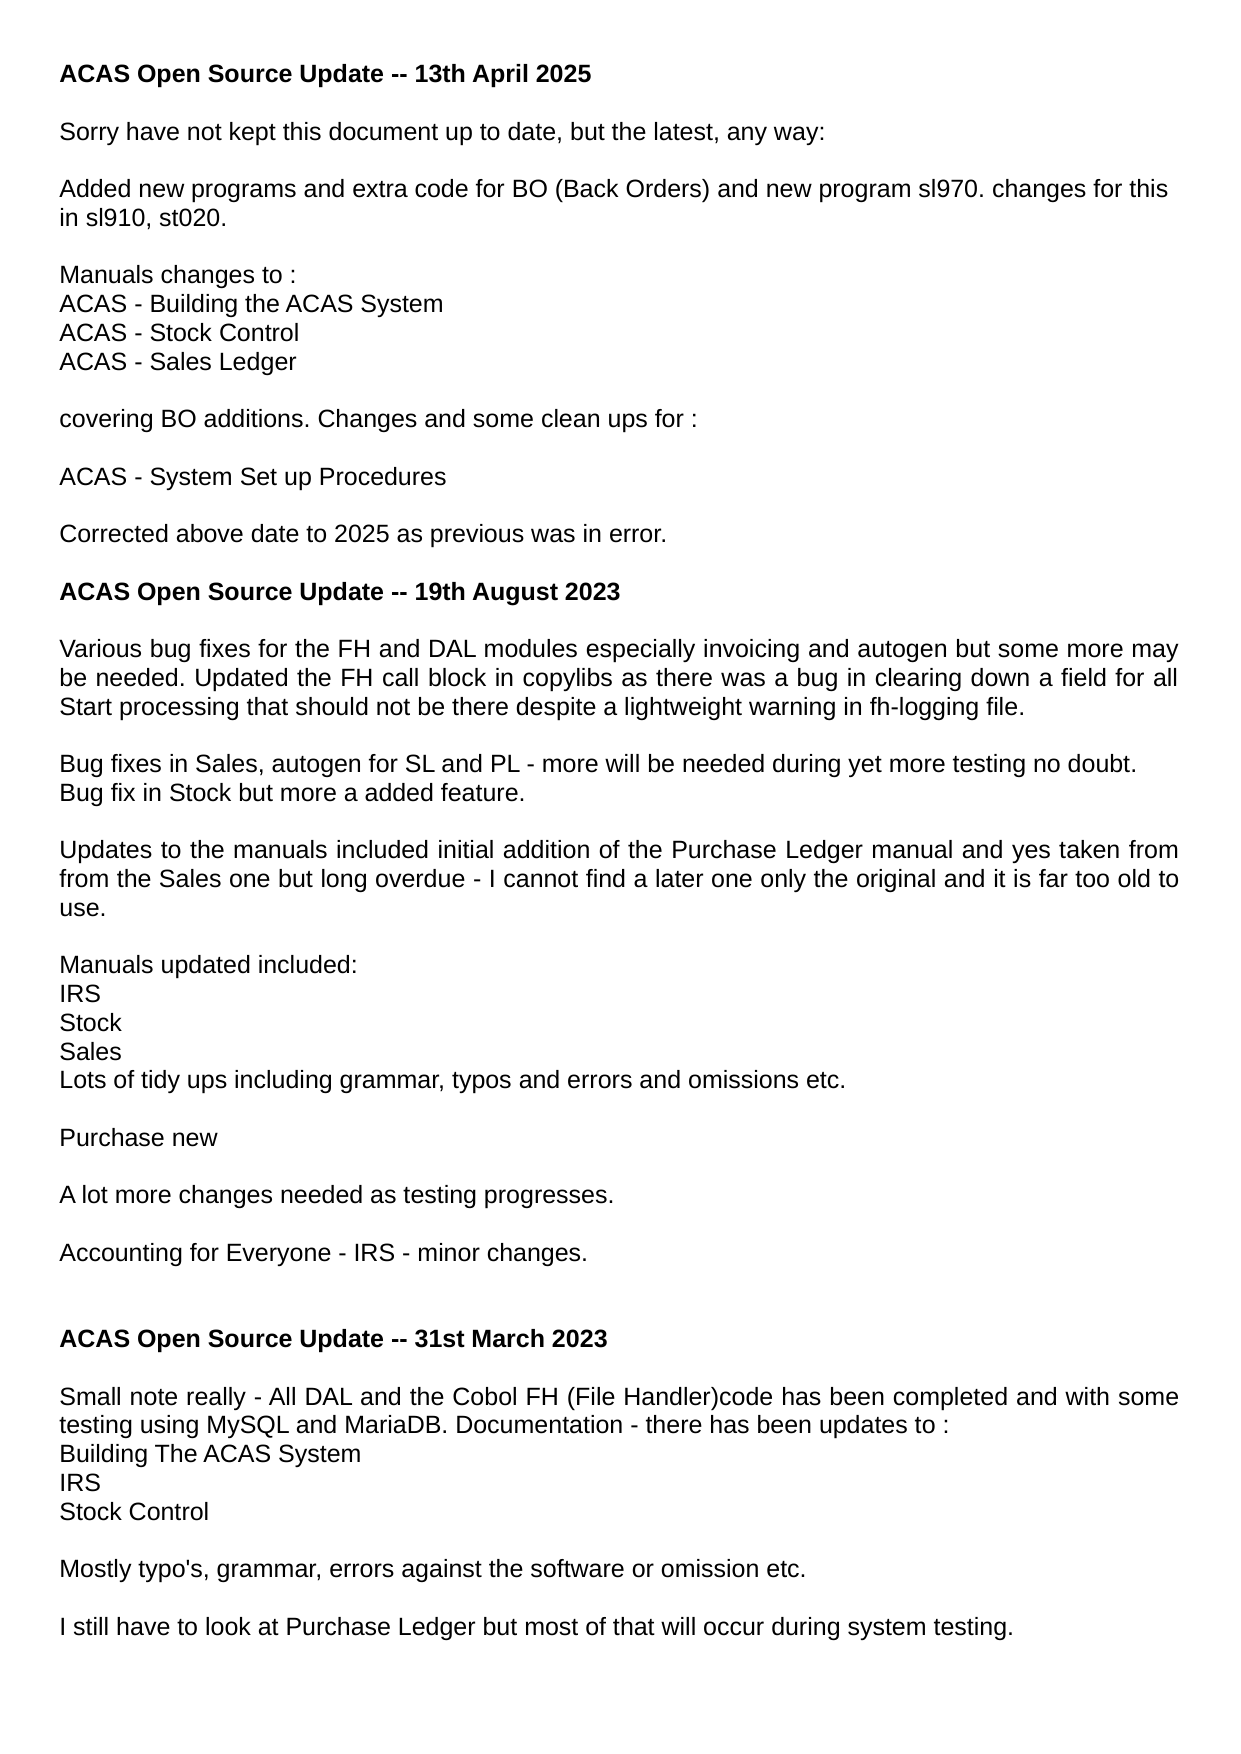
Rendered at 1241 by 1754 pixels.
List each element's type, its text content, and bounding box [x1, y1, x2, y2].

text Updates to the manuals included initial addition of the Purchase Ledger manual and yes taken from from the Sales one but long overdue - I cannot find a later one only the original and it is far too old to use. [59, 835, 1181, 922]
text Various bug fixes for the FH and DAL modules especially invoicing and autogen but some more may be needed. Updated the FH call block in copylibs as there was a bug in clearing down a field for all Start processing that should not be there despite a lightweight warning in fh-logging file. [59, 634, 1181, 720]
text ACAS - Sales Ledger [59, 347, 1181, 375]
text Small note really - All DAL and the Cobol FH (File Handler)code has been completed and with some testing using MySQL and MariaDB. Documentation - there has been updates to : [59, 1382, 1181, 1439]
text Sales [59, 1037, 1181, 1065]
text Mostly typo's, grammar, errors against the software or omission etc. [59, 1554, 1181, 1583]
text Manuals updated included: [59, 950, 1181, 979]
text Purchase new [59, 1123, 1181, 1152]
text Manuals changes to : [59, 260, 1181, 289]
text Bug fixes in Sales, autogen for SL and PL - more will be needed during yet more testing no doubt. [59, 749, 1181, 778]
text ACAS Open Source Update -- 13th April 2025 [59, 59, 1181, 88]
text Stock Control [59, 1497, 1181, 1525]
text ACAS - Building the ACAS System [59, 289, 1181, 318]
text Bug fix in Stock but more a added feature. [59, 778, 1181, 807]
text I still have to look at Purchase Ledger but most of that will occur during system testing. [59, 1612, 1181, 1640]
text Accounting for Everyone - IRS - minor changes. [59, 1238, 1181, 1267]
text Lots of tidy ups including grammar, typos and errors and omissions etc. [59, 1065, 1181, 1094]
text ACAS Open Source Update -- 19th August 2023 [59, 577, 1181, 605]
text Added new programs and extra code for BO (Back Orders) and new program sl970. changes for this in sl910, st020. [59, 174, 1181, 232]
text ACAS - Stock Control [59, 318, 1181, 347]
text A lot more changes needed as testing progresses. [59, 1180, 1181, 1209]
text IRS [59, 979, 1181, 1008]
text Stock [59, 1008, 1181, 1037]
text ACAS - System Set up Procedures [59, 462, 1181, 490]
text ACAS Open Source Update -- 31st March 2023 [59, 1324, 1181, 1353]
text Corrected above date to 2025 as previous was in error. [59, 519, 1181, 548]
text Building The ACAS System [59, 1439, 1181, 1468]
text covering BO additions. Changes and some clean ups for : [59, 404, 1181, 433]
text Sorry have not kept this document up to date, but the latest, any way: [59, 117, 1181, 145]
text IRS [59, 1468, 1181, 1497]
